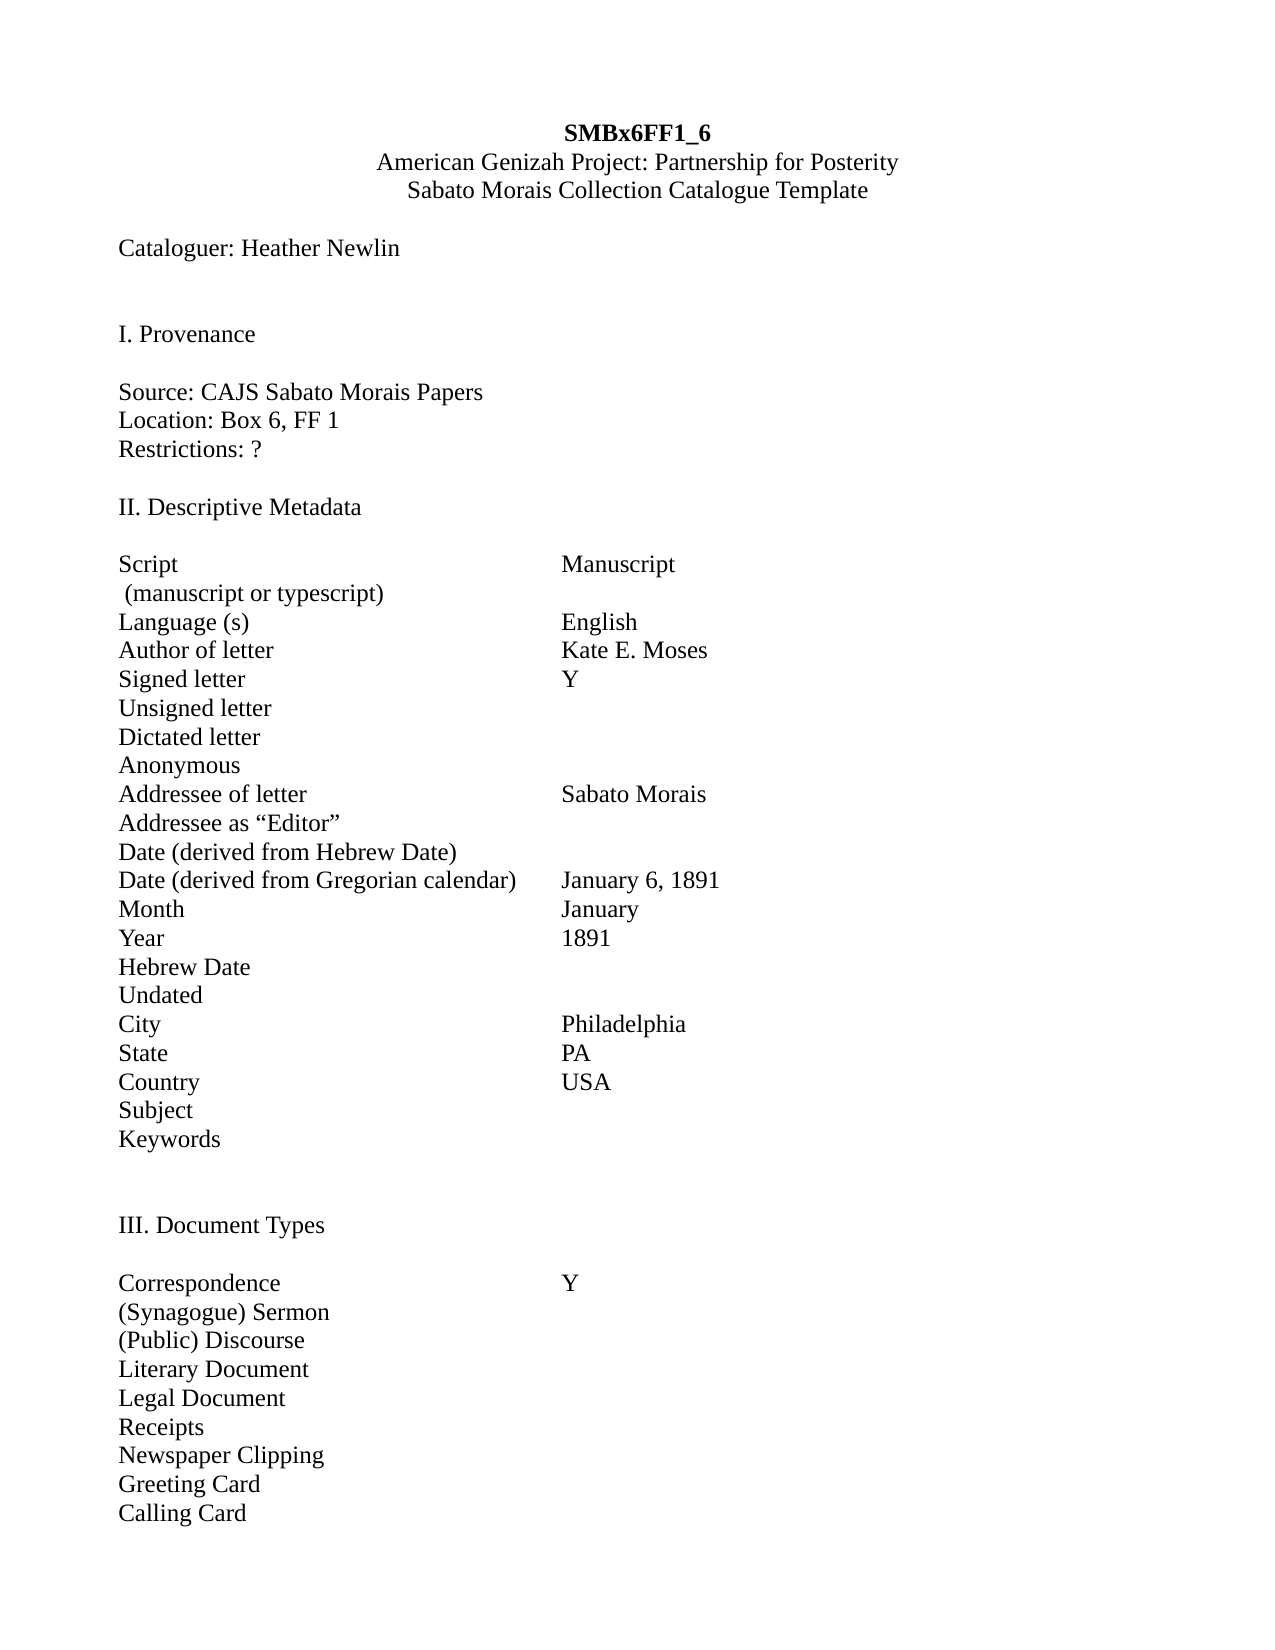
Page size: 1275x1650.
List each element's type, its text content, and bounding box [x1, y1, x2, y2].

text Signed letter Y [118, 664, 1157, 693]
text Addressee as “Editor” [118, 808, 1157, 837]
text Restrictions: ? [118, 434, 1157, 463]
text III. Document Types [118, 1211, 1157, 1239]
text Location: Box 6, FF 1 [118, 406, 1157, 434]
text Newspaper Clipping [118, 1441, 1157, 1469]
text SMBx6FF1_6 [118, 118, 1157, 147]
text Script Manuscript [118, 549, 1157, 578]
text Undated [118, 981, 1157, 1009]
text Date (derived from Gregorian calendar) January 6, 1891 [118, 866, 1157, 894]
text I. Provenance [118, 319, 1157, 348]
text Date (derived from Hebrew Date) [118, 837, 1157, 866]
text Author of letter Kate E. Moses [118, 636, 1157, 664]
text II. Descriptive Metadata [118, 492, 1157, 521]
text Legal Document [118, 1383, 1157, 1412]
text Anonymous [118, 751, 1157, 779]
text Greeting Card [118, 1469, 1157, 1498]
text American Genizah Project: Partnership for Posterity [118, 147, 1157, 176]
text Dictated letter [118, 722, 1157, 751]
text Language (s) English [118, 607, 1157, 636]
text Month January [118, 894, 1157, 923]
text Country USA [118, 1067, 1157, 1096]
text Subject [118, 1096, 1157, 1124]
text Literary Document [118, 1354, 1157, 1383]
text Correspondence Y [118, 1268, 1157, 1297]
text Source: CAJS Sabato Morais Papers [118, 377, 1157, 406]
text Receipts [118, 1412, 1157, 1441]
text Sabato Morais Collection Catalogue Template [118, 176, 1157, 204]
text (manuscript or typescript) [118, 578, 1157, 607]
text State PA [118, 1038, 1157, 1067]
text (Public) Discourse [118, 1326, 1157, 1354]
text (Synagogue) Sermon [118, 1297, 1157, 1326]
text Cataloguer: Heather Newlin [118, 233, 1157, 262]
text Keywords [118, 1124, 1157, 1153]
text Calling Card [118, 1498, 1157, 1527]
text Addressee of letter Sabato Morais [118, 779, 1157, 808]
text Hebrew Date [118, 952, 1157, 981]
text City Philadelphia [118, 1009, 1157, 1038]
text Unsigned letter [118, 693, 1157, 722]
text Year 1891 [118, 923, 1157, 952]
